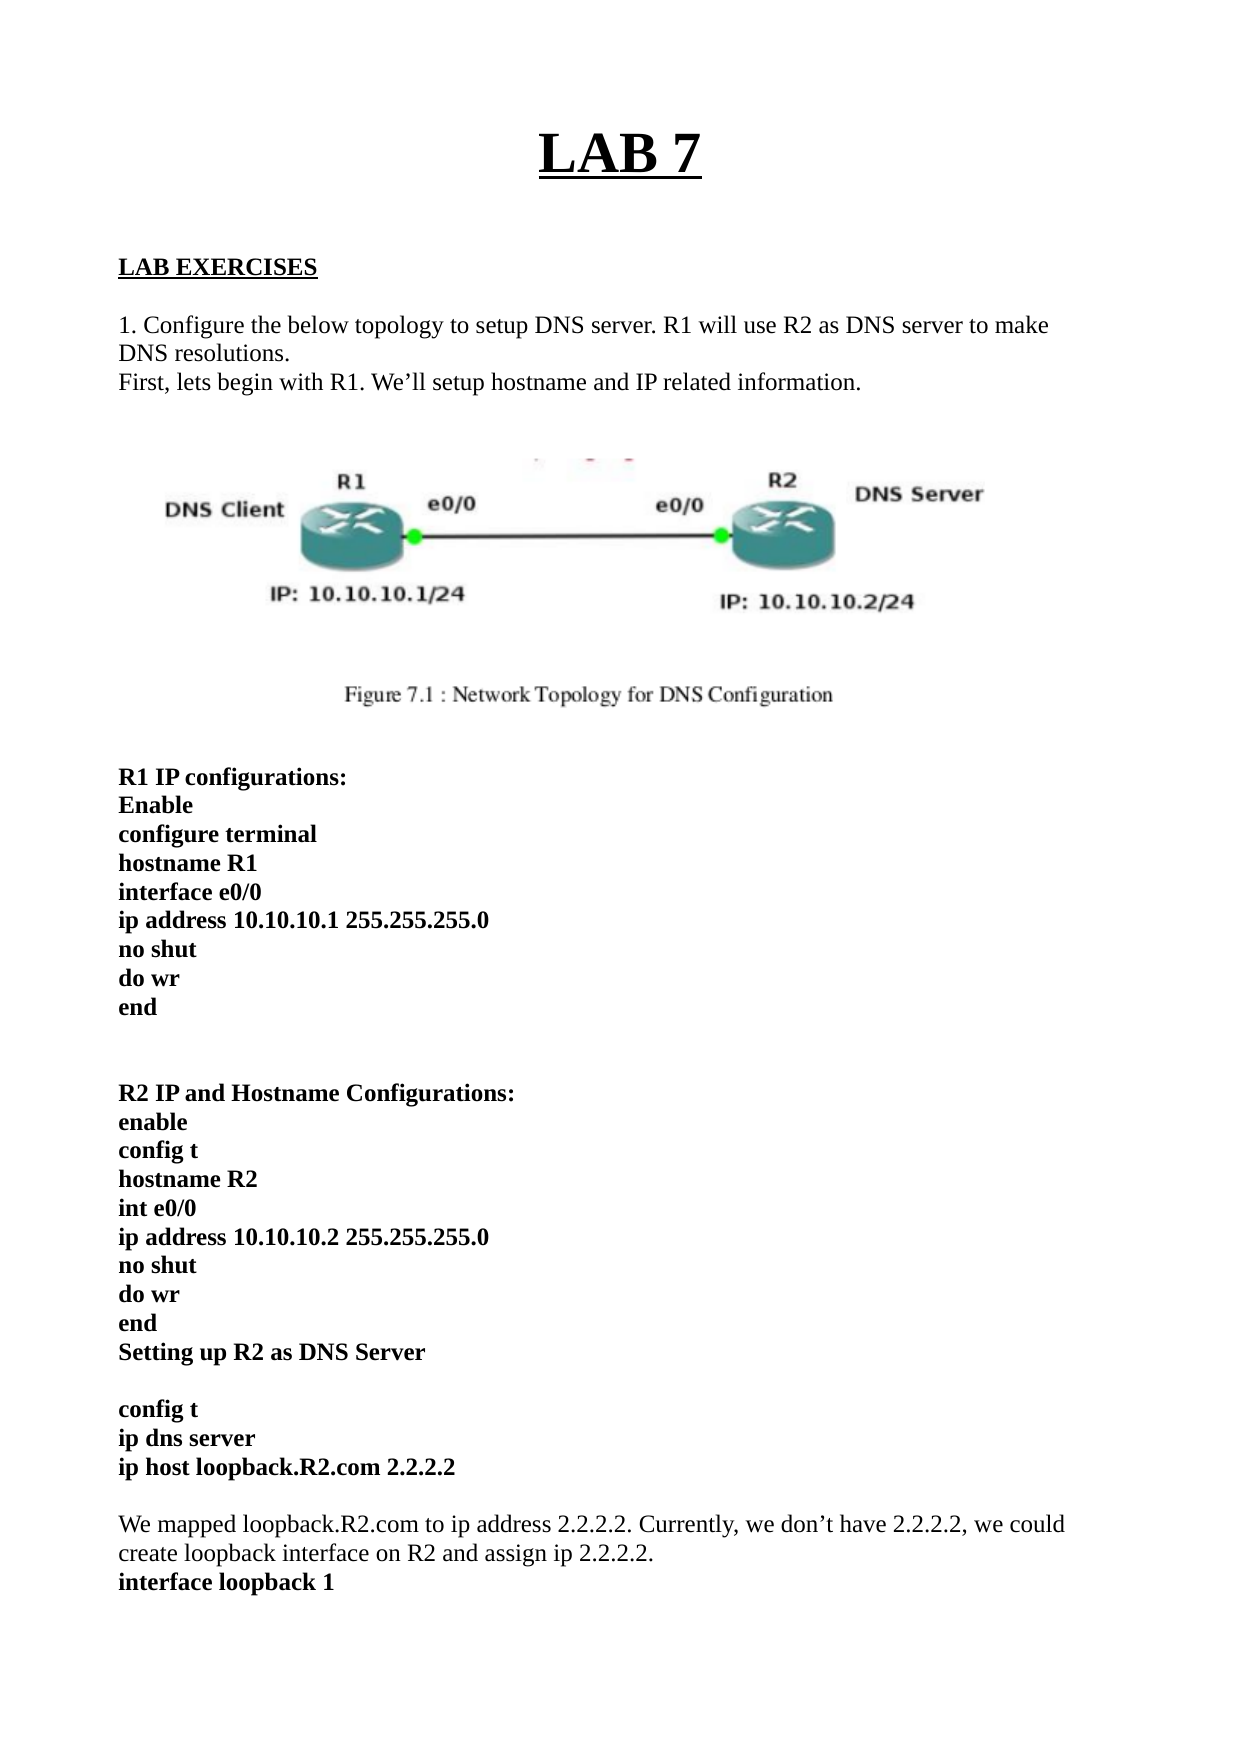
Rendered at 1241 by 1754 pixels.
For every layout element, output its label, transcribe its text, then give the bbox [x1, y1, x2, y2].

text no shut [118, 934, 1122, 963]
text We mapped loopback.R2.com to ip address 2.2.2.2. Currently, we don’t have 2.2.2.2, we could [118, 1509, 1122, 1538]
text create loopback interface on R2 and assign ip 2.2.2.2. [118, 1538, 1122, 1567]
text no shut [118, 1251, 1122, 1279]
text ip address 10.10.10.1 255.255.255.0 [118, 906, 1122, 934]
text ip address 10.10.10.2 255.255.255.0 [118, 1222, 1122, 1251]
text hostname R1 [118, 848, 1122, 877]
text do wr [118, 963, 1122, 992]
text enable [118, 1107, 1122, 1136]
picture [132, 440, 1137, 734]
text Setting up R2 as DNS Server [118, 1337, 1122, 1366]
text int e0/0 [118, 1193, 1122, 1222]
text R1 IP configurations: [118, 762, 1122, 791]
text do wr [118, 1279, 1122, 1308]
text hostname R2 [118, 1164, 1122, 1193]
text interface e0/0 [118, 877, 1122, 906]
text LAB EXERCISES [118, 252, 1122, 281]
text end [118, 992, 1122, 1021]
text First, lets begin with R1. We’ll setup hostname and IP related information. [118, 367, 1122, 396]
text 1. Configure the below topology to setup DNS server. R1 will use R2 as DNS server to make [118, 310, 1122, 338]
text DNS resolutions. [118, 338, 1122, 367]
text config t [118, 1394, 1122, 1423]
text config t [118, 1136, 1122, 1164]
text LAB 7 [118, 118, 1122, 185]
text configure terminal [118, 819, 1122, 848]
text end [118, 1308, 1122, 1337]
text ip host loopback.R2.com 2.2.2.2 [118, 1452, 1122, 1481]
text R2 IP and Hostname Configurations: [118, 1078, 1122, 1107]
text ip dns server [118, 1423, 1122, 1452]
text interface loopback 1 [118, 1567, 1122, 1596]
text Enable [118, 791, 1122, 819]
